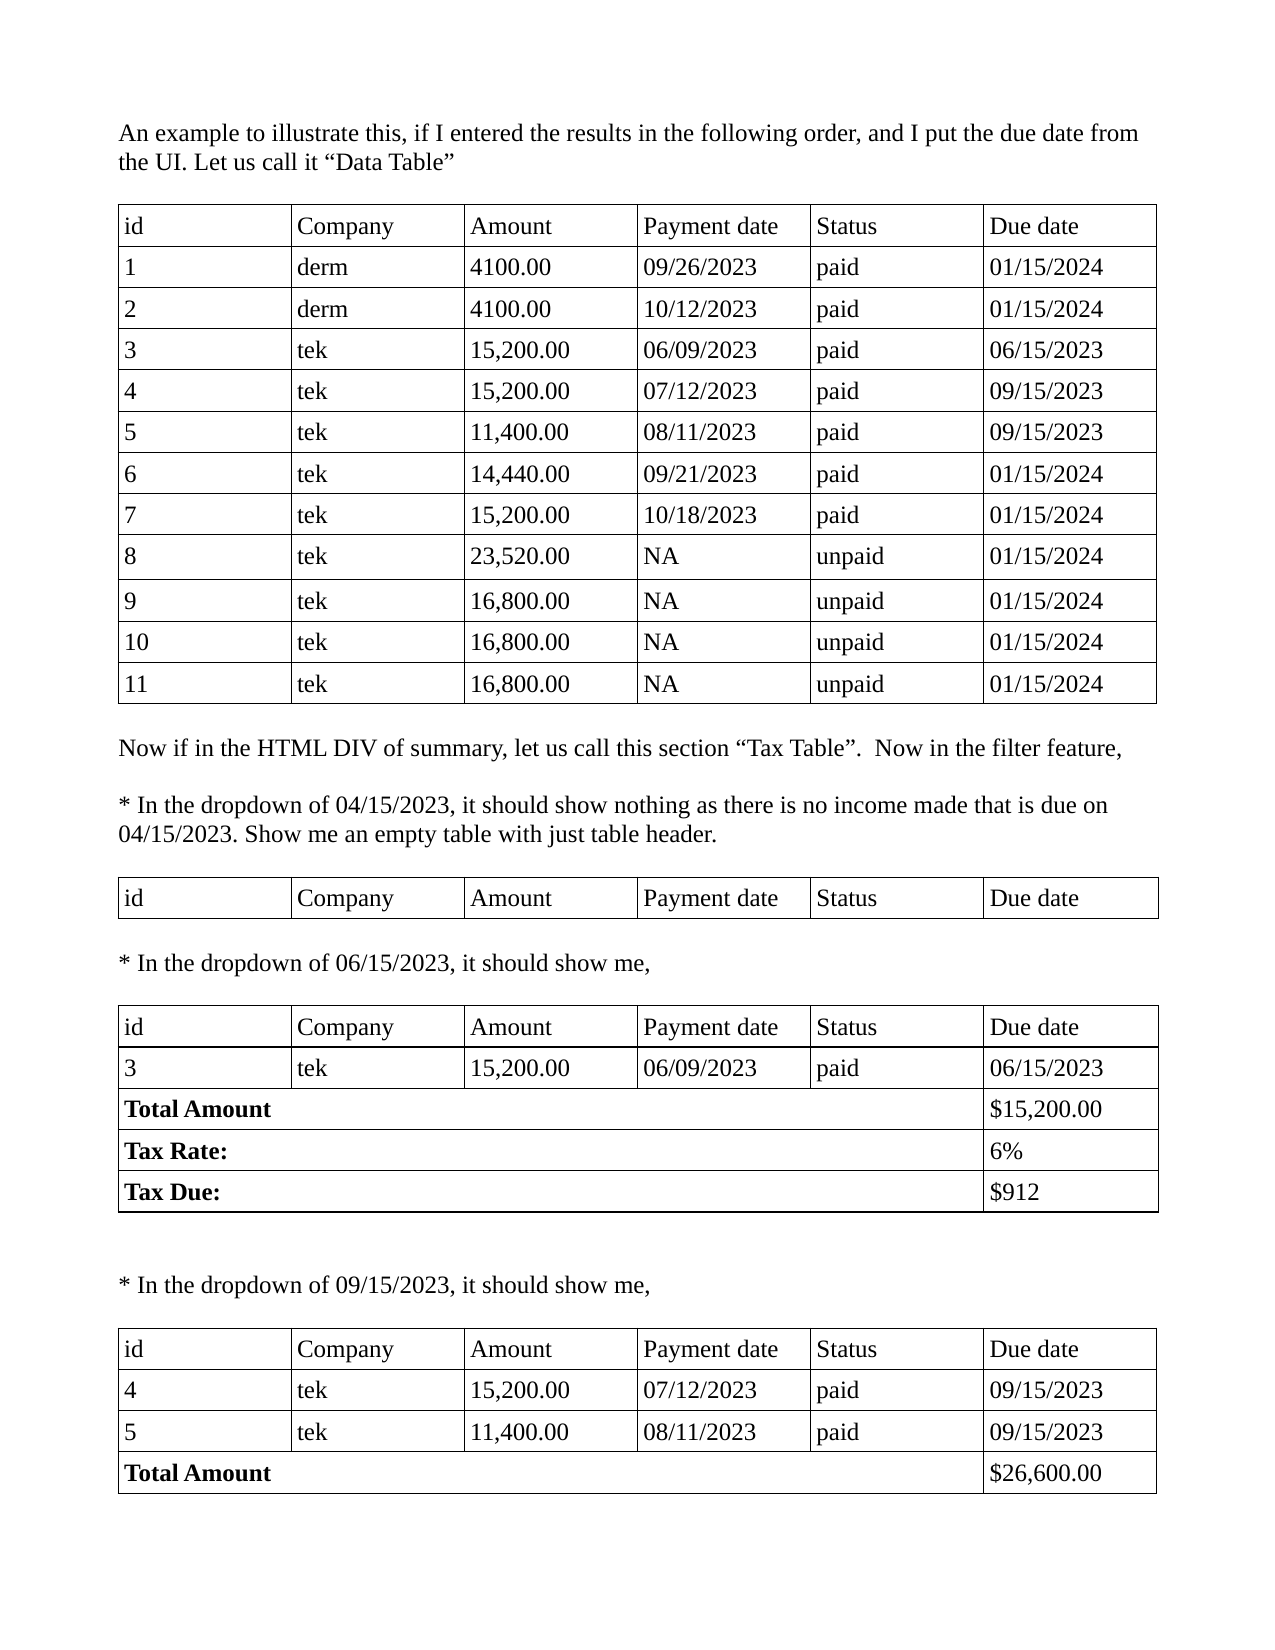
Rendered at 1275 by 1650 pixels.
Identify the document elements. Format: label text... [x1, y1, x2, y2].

table_cell NA [638, 622, 810, 662]
table_cell tek [292, 622, 464, 662]
table_cell 11,400.00 [465, 1411, 637, 1451]
table_cell unpaid [811, 535, 983, 579]
table_cell paid [811, 453, 983, 493]
table_cell 16,800.00 [465, 663, 637, 703]
table_cell 07/12/2023 [638, 1370, 810, 1410]
table_cell 06/15/2023 [984, 1048, 1158, 1088]
table_cell $26,600.00 [984, 1452, 1156, 1492]
table_cell 01/15/2024 [984, 288, 1156, 328]
table_cell $912 [984, 1171, 1158, 1211]
table_cell tek [292, 412, 464, 452]
table_cell 01/15/2024 [984, 535, 1156, 579]
table_header Company [292, 878, 464, 918]
table_cell 06/09/2023 [638, 329, 810, 369]
table_cell 10 [119, 622, 291, 662]
table_cell tek [292, 370, 464, 411]
table_cell 23,520.00 [465, 535, 637, 579]
table_header Due date [984, 878, 1158, 918]
table_cell 6 [119, 453, 291, 493]
table_cell tek [292, 453, 464, 493]
text * In the dropdown of 04/15/2023, it should show nothing as there is no income made that is due on 04/15/2023. Show me an empty table with just table header. [118, 790, 1157, 848]
text * In the dropdown of 06/15/2023, it should show me, [118, 948, 1157, 976]
table_header Status [811, 205, 983, 246]
table_cell Total Amount [119, 1089, 983, 1129]
table_cell 7 [119, 494, 291, 534]
table_cell 9 [119, 580, 291, 621]
table_cell 01/15/2024 [984, 453, 1156, 493]
table_header Company [292, 205, 464, 246]
table_cell $15,200.00 [984, 1089, 1158, 1129]
table_header Status [811, 1329, 983, 1369]
table_cell 06/15/2023 [984, 329, 1156, 369]
table_cell paid [811, 1370, 983, 1410]
table_cell paid [811, 1048, 983, 1088]
table_cell 3 [119, 1048, 291, 1088]
table_cell 15,200.00 [465, 329, 637, 369]
table_header Due date [984, 1329, 1156, 1369]
table_cell 09/15/2023 [984, 370, 1156, 411]
table_cell Tax Rate: [119, 1130, 983, 1170]
table_cell 11 [119, 663, 291, 703]
table_cell paid [811, 494, 983, 534]
table_cell 6% [984, 1130, 1158, 1170]
table_cell 09/15/2023 [984, 412, 1156, 452]
table_cell 09/15/2023 [984, 1370, 1156, 1410]
table_cell 01/15/2024 [984, 580, 1156, 621]
table_cell 15,200.00 [465, 494, 637, 534]
table_cell 4100.00 [465, 247, 637, 287]
table_header Amount [465, 878, 637, 918]
table_cell tek [292, 580, 464, 621]
table_cell 5 [119, 412, 291, 452]
table_cell tek [292, 535, 464, 579]
table_cell Tax Due: [119, 1171, 983, 1211]
table_header id [119, 1329, 291, 1369]
table_cell 4 [119, 370, 291, 411]
table_header Amount [465, 205, 637, 246]
table_header Company [292, 1006, 464, 1046]
table_cell tek [292, 1411, 464, 1451]
table_cell NA [638, 663, 810, 703]
table_cell 07/12/2023 [638, 370, 810, 411]
table_header Status [811, 878, 983, 918]
table_cell paid [811, 247, 983, 287]
table_header id [119, 878, 291, 918]
table_header Status [811, 1006, 983, 1046]
table_cell NA [638, 580, 810, 621]
table_cell 16,800.00 [465, 622, 637, 662]
text An example to illustrate this, if I entered the results in the following order, and I put the due date from the UI. Let us call it “Data Table” [118, 118, 1157, 176]
table_header Payment date [638, 1006, 810, 1046]
table_cell 10/18/2023 [638, 494, 810, 534]
text Now if in the HTML DIV of summary, let us call this section “Tax Table”. Now in the filter feature, [118, 733, 1157, 762]
table_cell 2 [119, 288, 291, 328]
table_header Payment date [638, 1329, 810, 1369]
table_cell unpaid [811, 580, 983, 621]
table_cell 09/15/2023 [984, 1411, 1156, 1451]
table_cell 01/15/2024 [984, 247, 1156, 287]
table_header Due date [984, 1006, 1158, 1046]
table_header Payment date [638, 205, 810, 246]
table_cell paid [811, 288, 983, 328]
table_cell tek [292, 494, 464, 534]
table_cell 15,200.00 [465, 370, 637, 411]
table_cell tek [292, 329, 464, 369]
table_cell derm [292, 288, 464, 328]
table_cell 01/15/2024 [984, 622, 1156, 662]
table_cell paid [811, 329, 983, 369]
table_header Company [292, 1329, 464, 1369]
table_cell 06/09/2023 [638, 1048, 810, 1088]
table_cell 15,200.00 [465, 1370, 637, 1410]
table_cell paid [811, 370, 983, 411]
table_cell 15,200.00 [465, 1048, 637, 1088]
table_header Payment date [638, 878, 810, 918]
table_header Amount [465, 1006, 637, 1046]
table_cell paid [811, 412, 983, 452]
table_cell tek [292, 1370, 464, 1410]
text * In the dropdown of 09/15/2023, it should show me, [118, 1270, 1157, 1299]
table_header id [119, 205, 291, 246]
table_cell 11,400.00 [465, 412, 637, 452]
table_cell Total Amount [119, 1452, 983, 1492]
table_cell 09/26/2023 [638, 247, 810, 287]
table_cell 08/11/2023 [638, 412, 810, 452]
table_header Amount [465, 1329, 637, 1369]
table_cell 09/21/2023 [638, 453, 810, 493]
table_header id [119, 1006, 291, 1046]
table_cell 4100.00 [465, 288, 637, 328]
table_cell paid [811, 1411, 983, 1451]
table_cell 01/15/2024 [984, 494, 1156, 534]
table_cell tek [292, 1048, 464, 1088]
table_cell 16,800.00 [465, 580, 637, 621]
table_cell 1 [119, 247, 291, 287]
table_cell NA [638, 535, 810, 579]
table_cell derm [292, 247, 464, 287]
table_cell unpaid [811, 663, 983, 703]
table_cell unpaid [811, 622, 983, 662]
table_cell tek [292, 663, 464, 703]
table_cell 4 [119, 1370, 291, 1410]
table_cell 14,440.00 [465, 453, 637, 493]
table_cell 5 [119, 1411, 291, 1451]
table_header Due date [984, 205, 1156, 246]
table_cell 10/12/2023 [638, 288, 810, 328]
table_cell 01/15/2024 [984, 663, 1156, 703]
table_cell 08/11/2023 [638, 1411, 810, 1451]
table_cell 3 [119, 329, 291, 369]
table_cell 8 [119, 535, 291, 579]
